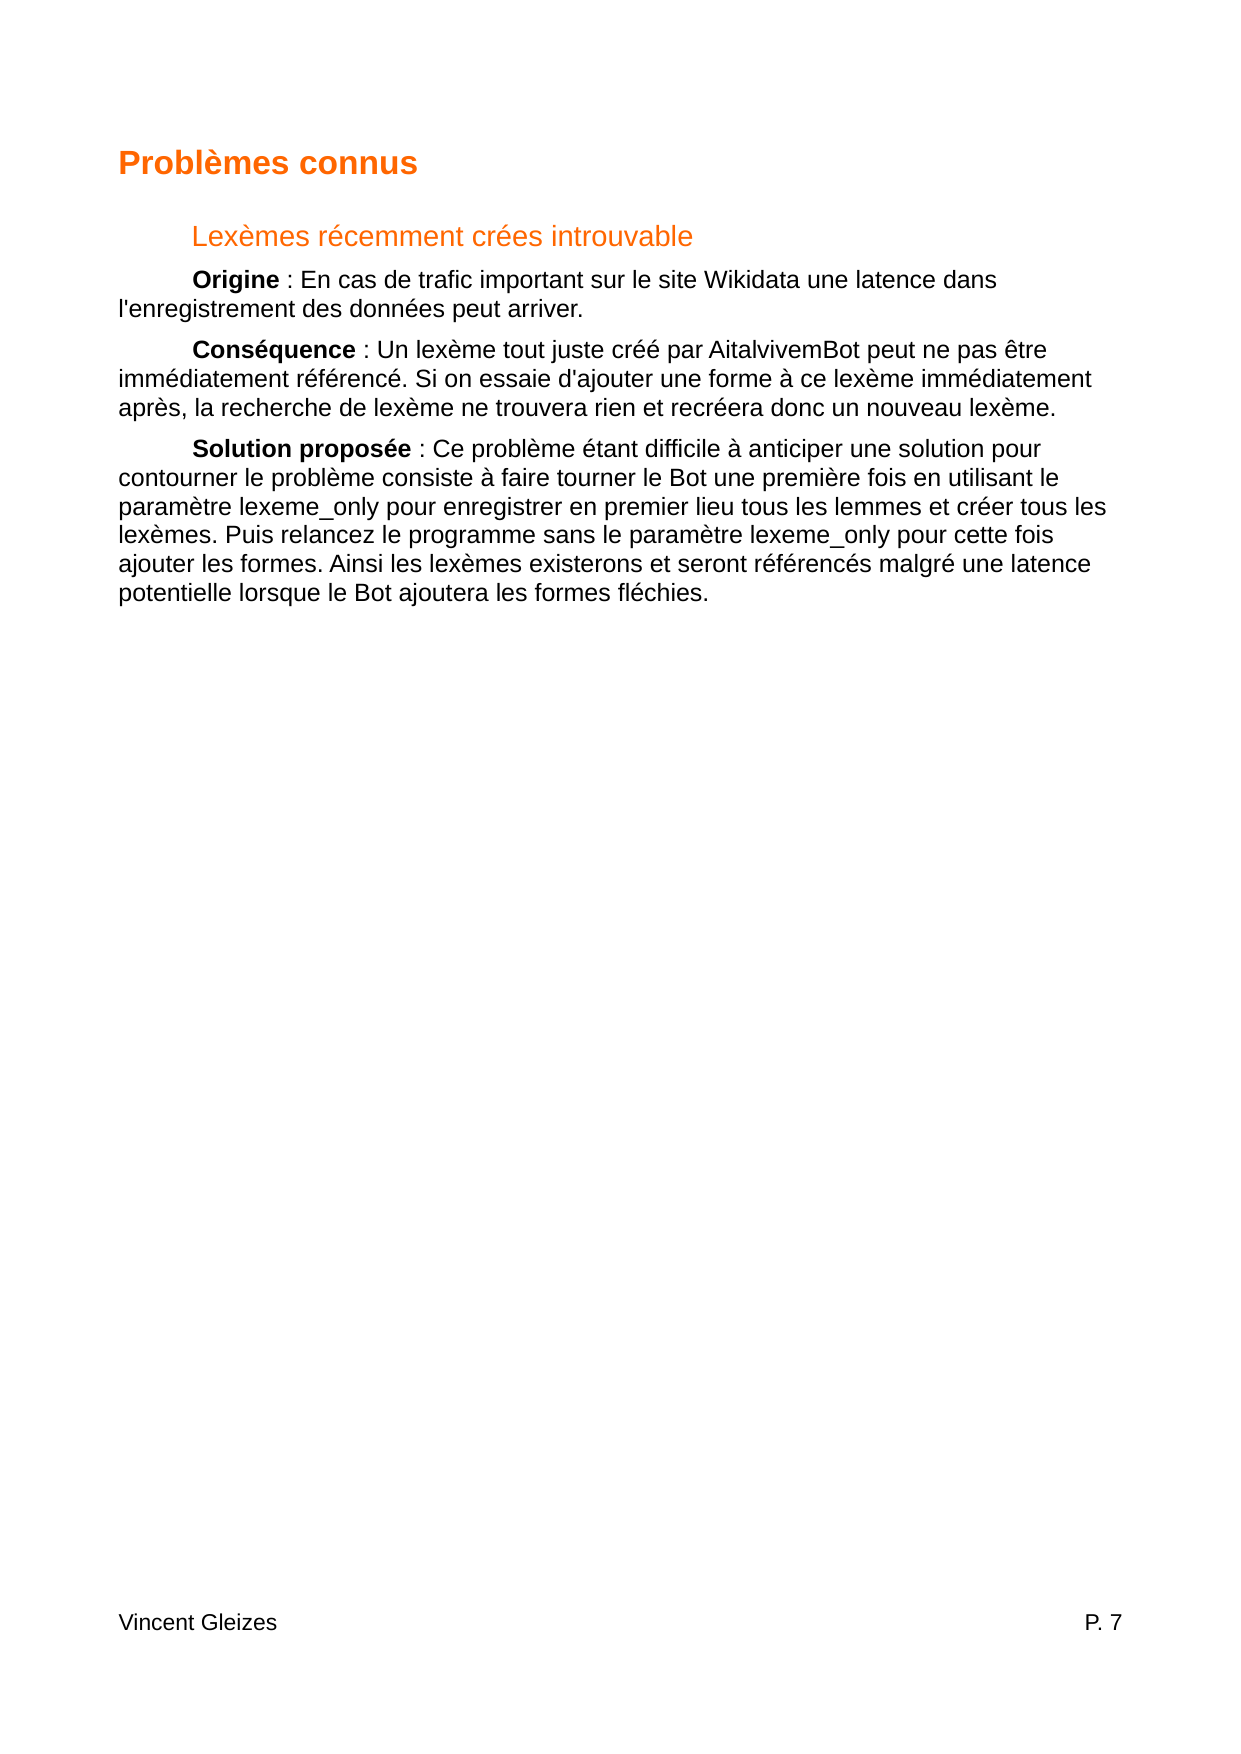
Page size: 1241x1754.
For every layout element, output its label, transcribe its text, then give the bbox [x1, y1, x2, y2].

text Origine : En cas de trafic important sur le site Wikidata une latence dans l'enregistrement des données peut arriver. [118, 265, 1122, 323]
subtitle Problèmes connus [118, 143, 1122, 182]
text Solution proposée : Ce problème étant difficile à anticiper une solution pour contourner le problème consiste à faire tourner le Bot une première fois en utilisant le paramètre lexeme_only pour enregistrer en premier lieu tous les lemmes et créer tous les lexèmes. Puis relancez le programme sans le paramètre lexeme_only pour cette fois ajouter les formes. Ainsi les lexèmes existerons et seront référencés malgré une latence potentielle lorsque le Bot ajoutera les formes fléchies. [118, 434, 1122, 607]
text Conséquence : Un lexème tout juste créé par AitalvivemBot peut ne pas être immédiatement référencé. Si on essaie d'ajouter une forme à ce lexème immédiatement après, la recherche de lexème ne trouvera rien et recréera donc un nouveau lexème. [118, 335, 1122, 422]
subtitle Lexèmes récemment crées introuvable [191, 219, 1122, 253]
